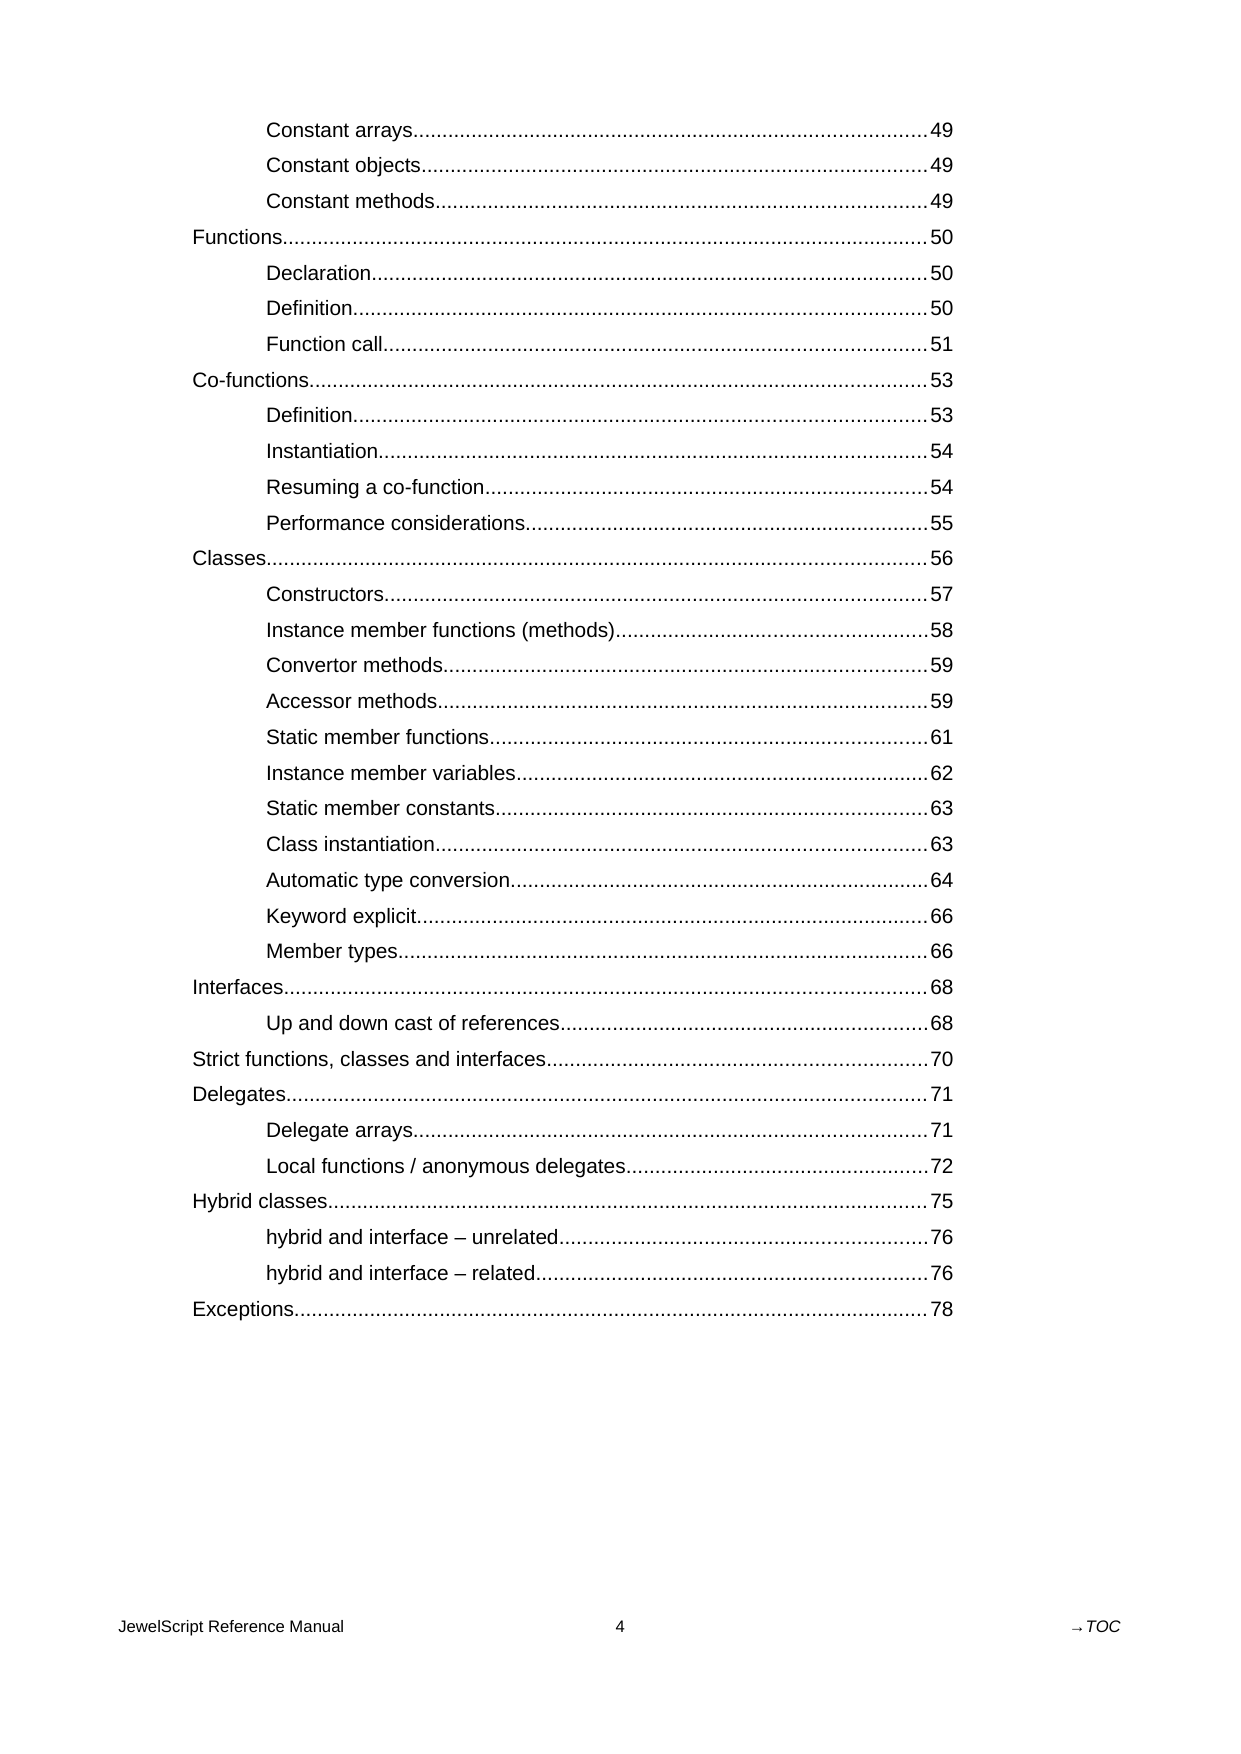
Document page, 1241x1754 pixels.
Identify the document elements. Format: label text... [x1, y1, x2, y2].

text Function call 51 [266, 332, 1122, 356]
text Exceptions 78 [192, 1297, 1122, 1320]
text Accessor methods 59 [266, 690, 1122, 713]
text Instance member functions (methods) 58 [266, 618, 1122, 642]
text Delegate arrays 71 [266, 1118, 1122, 1142]
text Automatic type conversion 64 [266, 868, 1122, 892]
text Keyword explicit 66 [266, 904, 1122, 927]
text Static member constants 63 [266, 797, 1122, 820]
text Static member functions 61 [266, 726, 1122, 749]
text Constant methods 49 [266, 189, 1122, 213]
text Instantiation 54 [266, 440, 1122, 463]
text Definition 50 [266, 297, 1122, 320]
text Performance considerations 55 [266, 511, 1122, 534]
text Classes 56 [192, 547, 1122, 570]
text Definition 53 [266, 404, 1122, 427]
text Member types 66 [266, 940, 1122, 963]
text Convertor methods 59 [266, 654, 1122, 677]
text Instance member variables 62 [266, 761, 1122, 784]
text Interfaces 68 [192, 976, 1122, 999]
text Co-functions 53 [192, 368, 1122, 391]
text Delegates 71 [192, 1083, 1122, 1106]
text Hybrid classes 75 [192, 1190, 1122, 1213]
text hybrid and interface – related 76 [266, 1261, 1122, 1285]
text Strict functions, classes and interfaces 70 [192, 1047, 1122, 1070]
text Declaration 50 [266, 261, 1122, 284]
text Local functions / anonymous delegates 72 [266, 1154, 1122, 1177]
text Up and down cast of references 68 [266, 1011, 1122, 1034]
text Functions 50 [192, 225, 1122, 248]
text Class instantiation 63 [266, 833, 1122, 856]
text Resuming a co-function 54 [266, 475, 1122, 499]
text Constant arrays 49 [266, 118, 1122, 141]
text Constructors 57 [266, 583, 1122, 606]
text Constant objects 49 [266, 154, 1122, 177]
text hybrid and interface – unrelated 76 [266, 1226, 1122, 1249]
